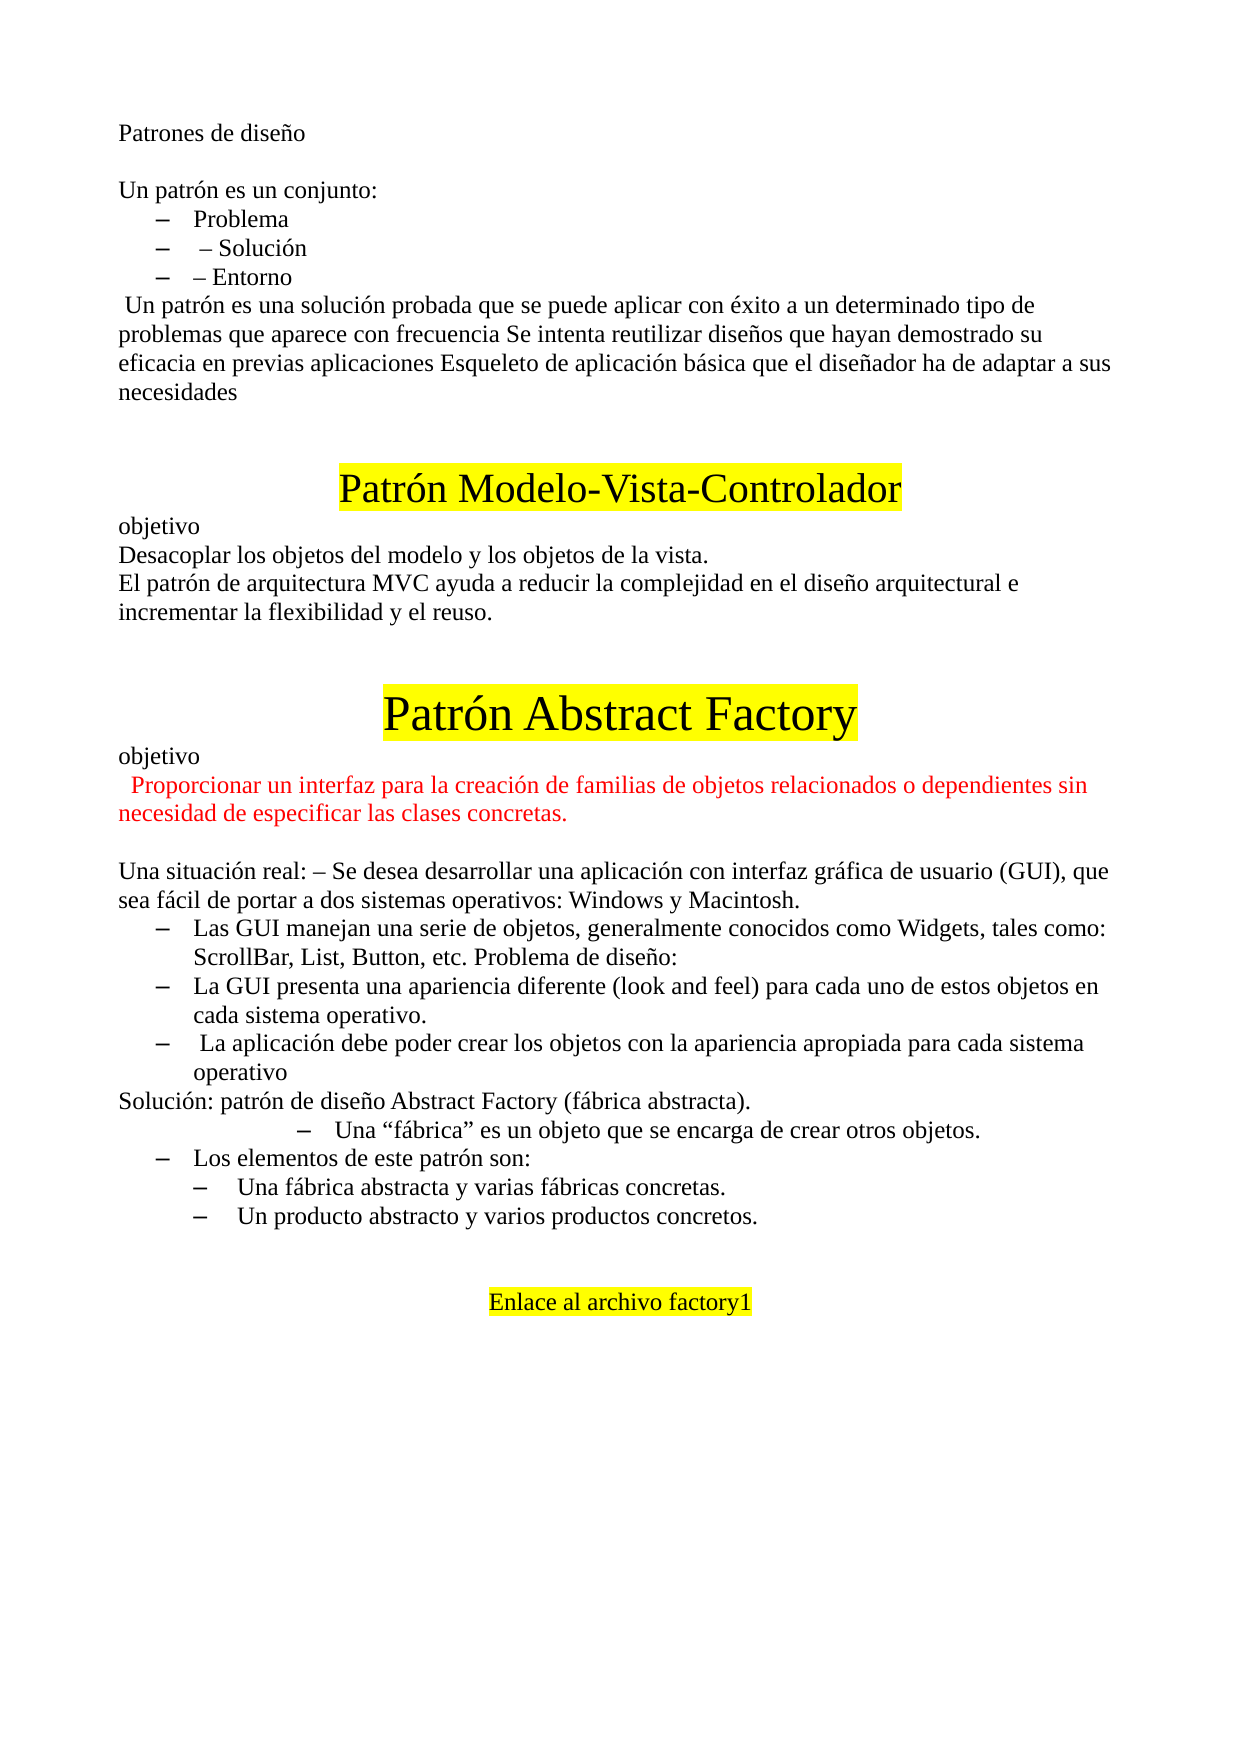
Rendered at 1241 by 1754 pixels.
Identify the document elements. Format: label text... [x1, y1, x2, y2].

list Problema [156, 204, 1122, 233]
list Las GUI manejan una serie de objetos, generalmente conocidos como Widgets, tales como: ScrollBar, List, Button, etc. Problema de diseño: [156, 913, 1122, 971]
text Desacoplar los objetos del modelo y los objetos de la vista. [118, 540, 1122, 568]
text Patrones de diseño [118, 118, 1122, 147]
list Un producto abstracto y varios productos concretos. [193, 1201, 1122, 1230]
text Enlace al archivo factory1 [118, 1287, 1122, 1316]
text objetivo [118, 741, 1122, 770]
text Patrón Modelo-Vista-Controlador [118, 463, 1122, 511]
list – Solución [156, 233, 1122, 262]
list Una “fábrica” es un objeto que se encarga de crear otros objetos. [156, 1115, 1122, 1143]
list La aplicación debe poder crear los objetos con la apariencia apropiada para cada sistema operativo [156, 1028, 1122, 1086]
list – Entorno [156, 262, 1122, 291]
text Proporcionar un interfaz para la creación de familias de objetos relacionados o dependientes sin necesidad de especificar las clases concretas. [118, 770, 1122, 827]
text Patrón Abstract Factory [118, 683, 1122, 741]
list La GUI presenta una apariencia diferente (look and feel) para cada uno de estos objetos en cada sistema operativo. [156, 971, 1122, 1028]
text El patrón de arquitectura MVC ayuda a reducir la complejidad en el diseño arquitectural e incrementar la flexibilidad y el reuso. [118, 568, 1122, 626]
text Un patrón es una solución probada que se puede aplicar con éxito a un determinado tipo de problemas que aparece con frecuencia Se intenta reutilizar diseños que hayan demostrado su eficacia en previas aplicaciones Esqueleto de aplicación básica que el diseñador ha de adaptar a sus necesidades [118, 291, 1122, 406]
list Una fábrica abstracta y varias fábricas concretas. [193, 1172, 1122, 1201]
text Solución: patrón de diseño Abstract Factory (fábrica abstracta). [118, 1086, 1122, 1115]
text Una situación real: – Se desea desarrollar una aplicación con interfaz gráfica de usuario (GUI), que sea fácil de portar a dos sistemas operativos: Windows y Macintosh. [118, 856, 1122, 913]
list Los elementos de este patrón son: [156, 1143, 1122, 1172]
text Un patrón es un conjunto: [118, 176, 1122, 204]
text objetivo [118, 511, 1122, 540]
